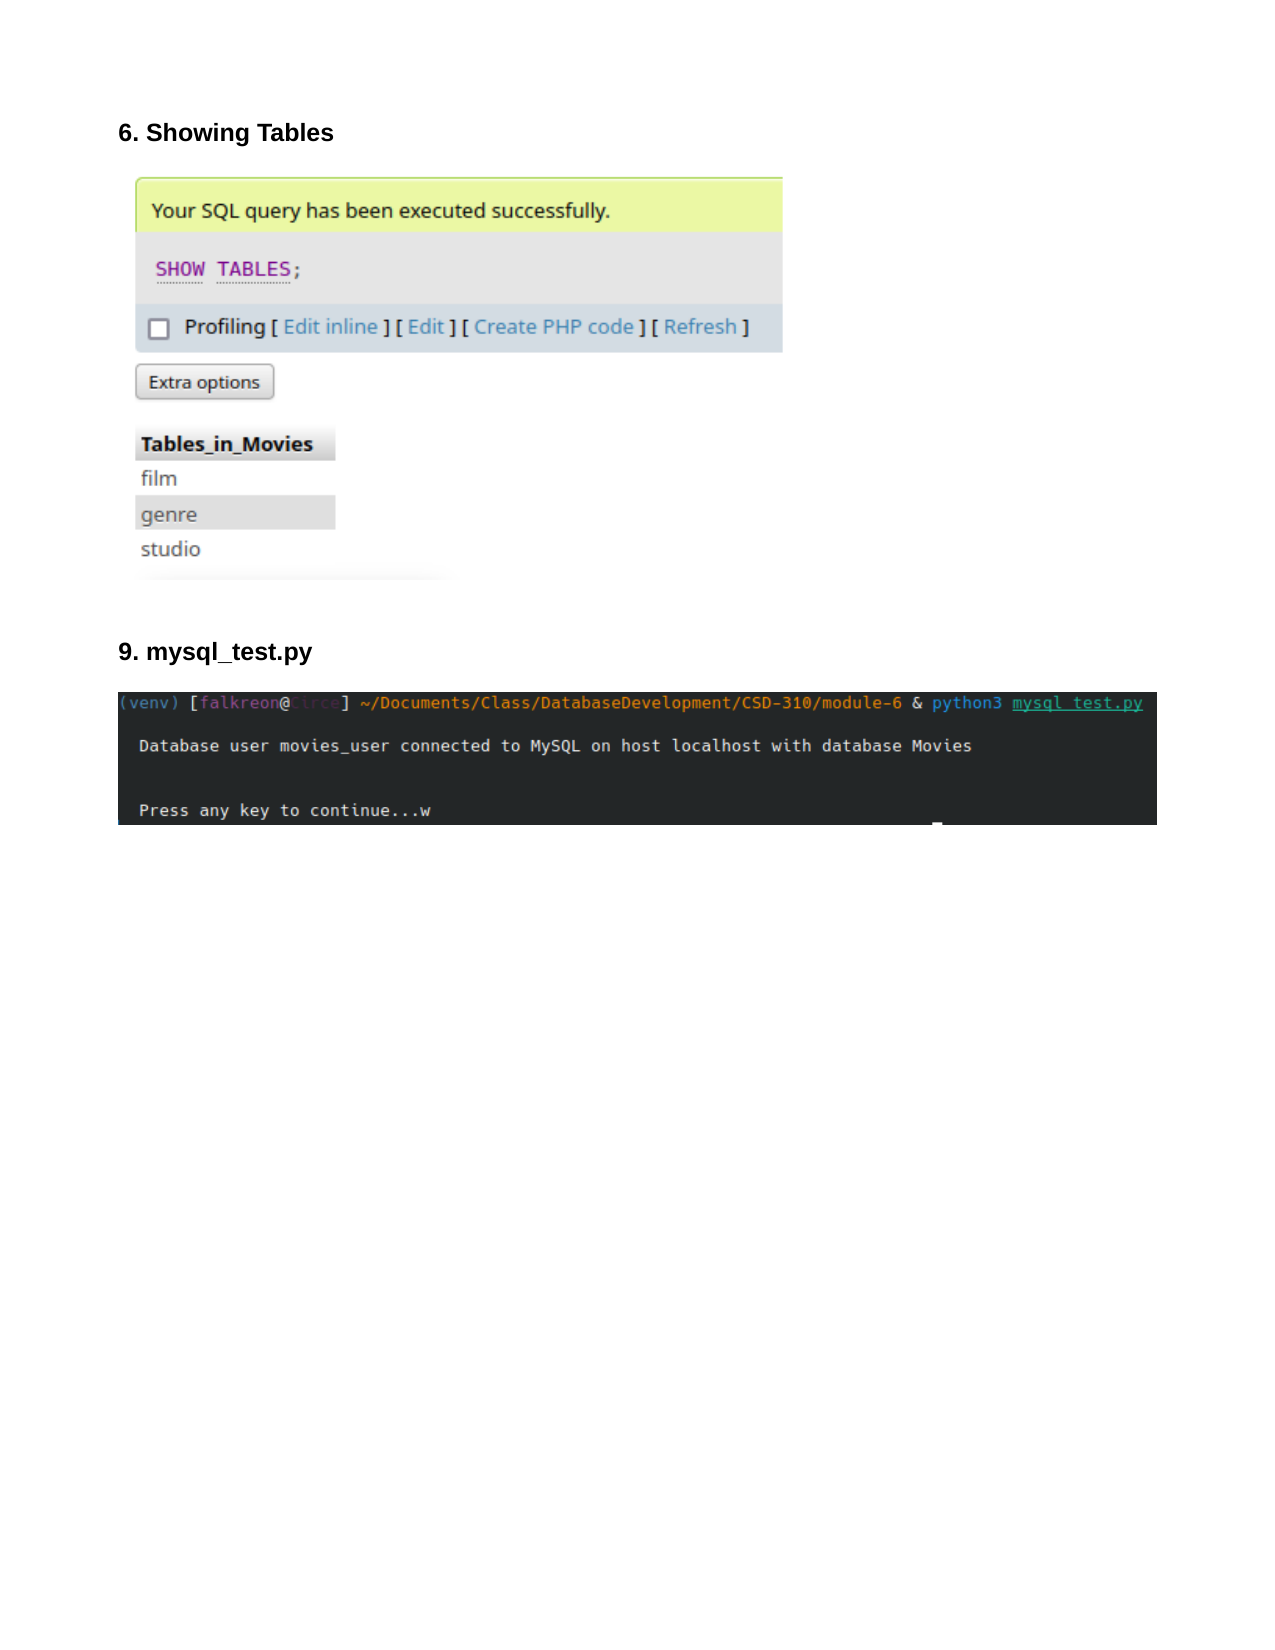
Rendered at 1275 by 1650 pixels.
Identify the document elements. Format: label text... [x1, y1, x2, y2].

picture [134, 168, 783, 580]
text 6. Showing Tables [118, 118, 1157, 147]
text 9. mysql_test.py [118, 637, 1157, 665]
picture [118, 692, 1157, 825]
